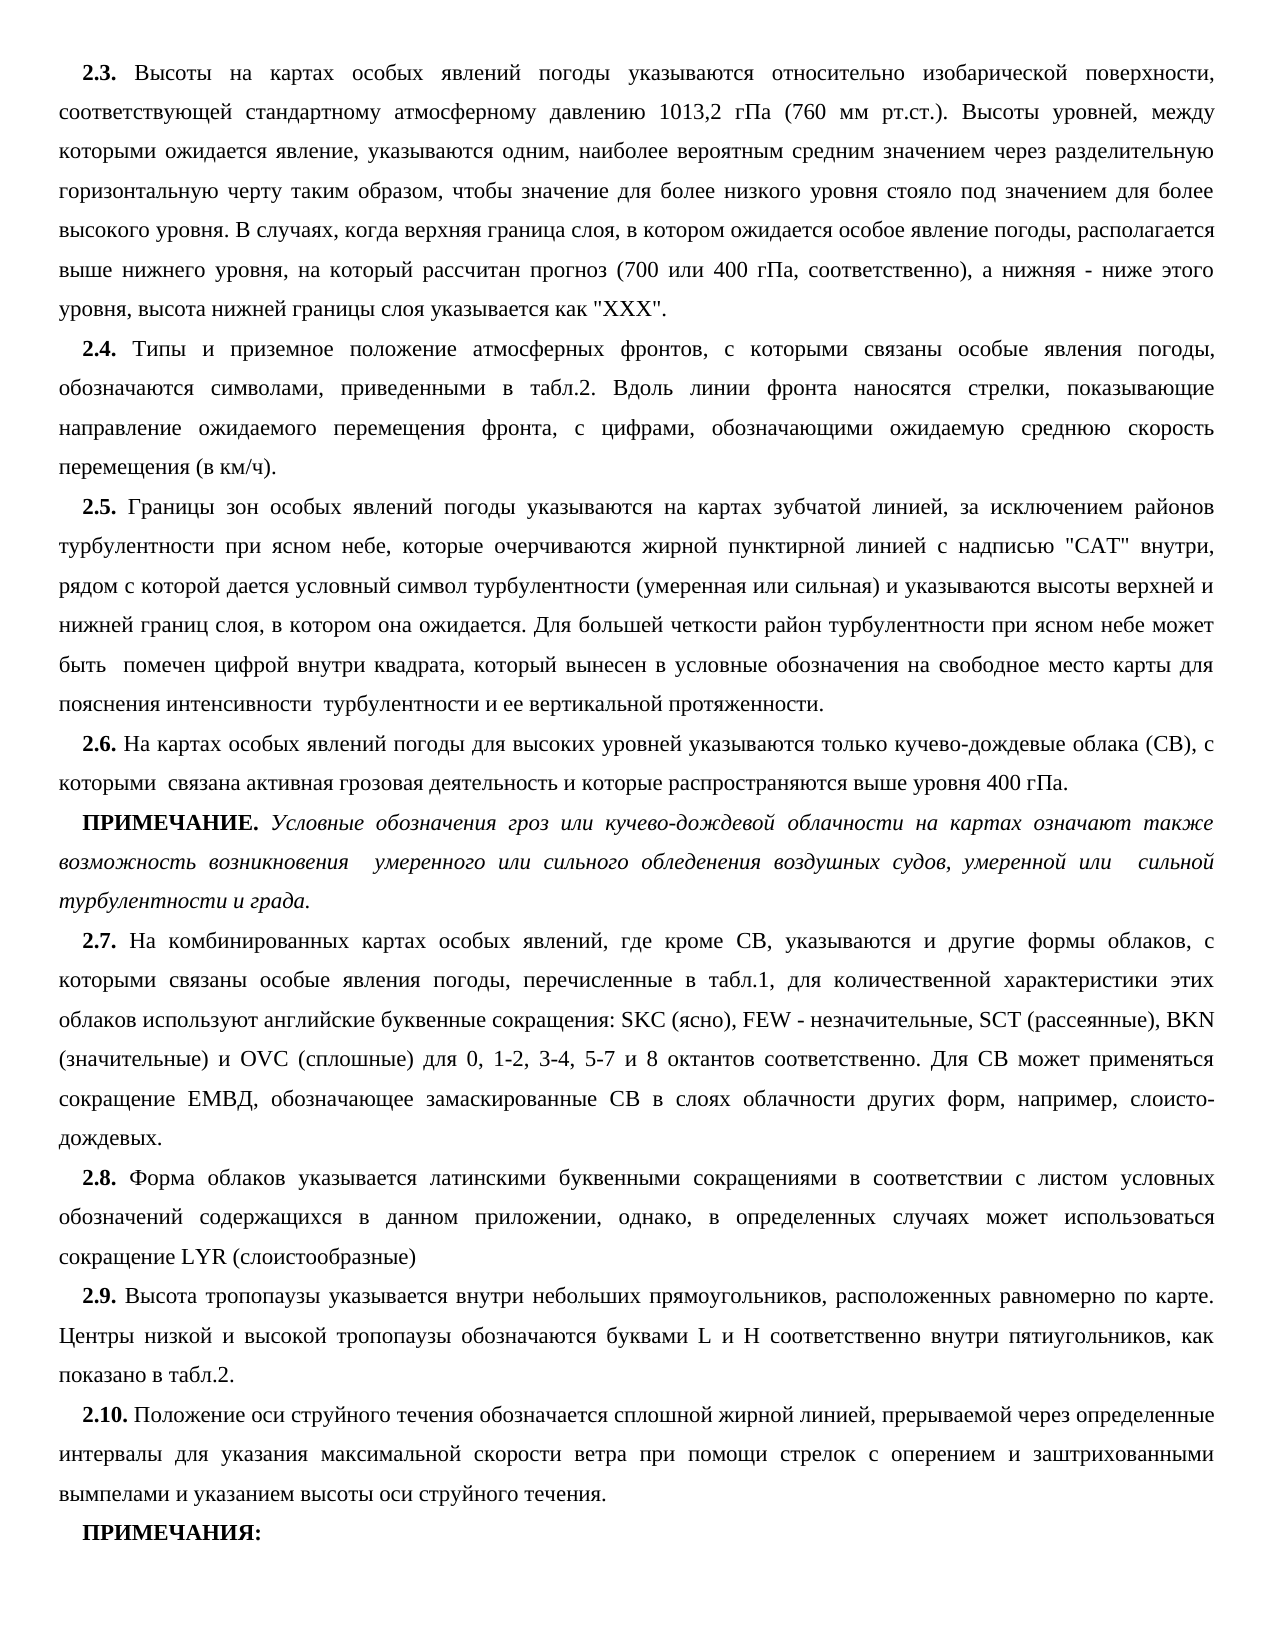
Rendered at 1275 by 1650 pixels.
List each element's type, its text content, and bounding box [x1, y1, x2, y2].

text 2.5. Границы зон особых явлений погоды указываются на картах зубчатой линией, за исключением районов турбулентности при ясном небе, которые очерчиваются жирной пунктирной линией с надписью "CAT" внутри, рядом с которой дается условный символ турбулентности (умеренная или сильная) и указываются высоты верхней и нижней границ слоя, в котором она ожидается. Для большей четкости район турбулентности при ясном небе может быть помечен цифрой внутри квадрата, который вынесен в условные обозначения на свободное место карты для пояснения интенсивности турбулентности и ее вертикальной протяженности. [58, 493, 1216, 717]
text 2.6. На картах особых явлений погоды для высоких уровней указываются только кучево-дождевые облака (СВ), с которыми связана активная грозовая деятельность и которые распространяются выше уровня 400 гПа. [58, 730, 1216, 796]
text ПРИМЕЧАНИЯ: [58, 1519, 1216, 1546]
text 2.4. Типы и приземное положение атмосферных фронтов, с которыми связаны особые явления погоды, обозначаются символами, приведенными в табл.2. Вдоль линии фронта наносятся стрелки, показывающие направление ожидаемого перемещения фронта, с цифрами, обозначающими ожидаемую среднюю скорость перемещения (в км/ч). [58, 335, 1216, 480]
text 2.7. На комбинированных картах особых явлений, где кроме СВ, указываются и другие формы облаков, с которыми связаны особые явления погоды, перечисленные в табл.1, для количественной характеристики этих облаков используют английские буквенные сокращения: SKC (ясно), FEW - незначительные, SCT (рассеянные), BKN (значительные) и OVC (сплошные) для 0, 1-2, 3-4, 5-7 и 8 октантов соответственно. Для СВ может применяться сокращение ЕМВД, обозначающее замаскированные СВ в слоях облачности других форм, например, слоисто-дождевых. [58, 927, 1216, 1151]
text 2.3. Высоты на картах особых явлений погоды указываются относительно изобарической поверхности, соответствующей стандартному атмосферному давлению 1013,2 гПа (760 мм рт.ст.). Высоты уровней, между которыми ожидается явление, указываются одним, наиболее вероятным средним значением через разделительную горизонтальную черту таким образом, чтобы значение для более низкого уровня стояло под значением для более высокого уровня. В случаях, когда верхняя граница слоя, в котором ожидается особое явление погоды, располагается выше нижнего уровня, на который рассчитан прогноз (700 или 400 гПа, соответственно), а нижняя - ниже этого уровня, высота нижней границы слоя указывается как "XXX". [58, 58, 1216, 322]
text ПРИМЕЧАНИЕ. Условные обозначения гроз или кучево-дождевой облачности на картах означают также возможность возникновения умеренного или сильного обледенения воздушных судов, умеренной или сильной турбулентности и града. [58, 809, 1216, 914]
text 2.8. Форма облаков указывается латинскими буквенными сокращениями в соответствии с листом условных обозначений содержащихся в данном приложении, однако, в определенных случаях может использоваться сокращение LYR (слоистообразные) [58, 1164, 1216, 1269]
text 2.9. Высота тропопаузы указывается внутри небольших прямоугольников, расположенных равномерно по карте. Центры низкой и высокой тропопаузы обозначаются буквами L и H соответственно внутри пятиугольников, как показано в табл.2. [58, 1282, 1216, 1388]
text 2.10. Положение оси струйного течения обозначается сплошной жирной линией, прерываемой через определенные интервалы для указания максимальной скорости ветра при помощи стрелок с оперением и заштрихованными вымпелами и указанием высоты оси струйного течения. [58, 1401, 1216, 1506]
